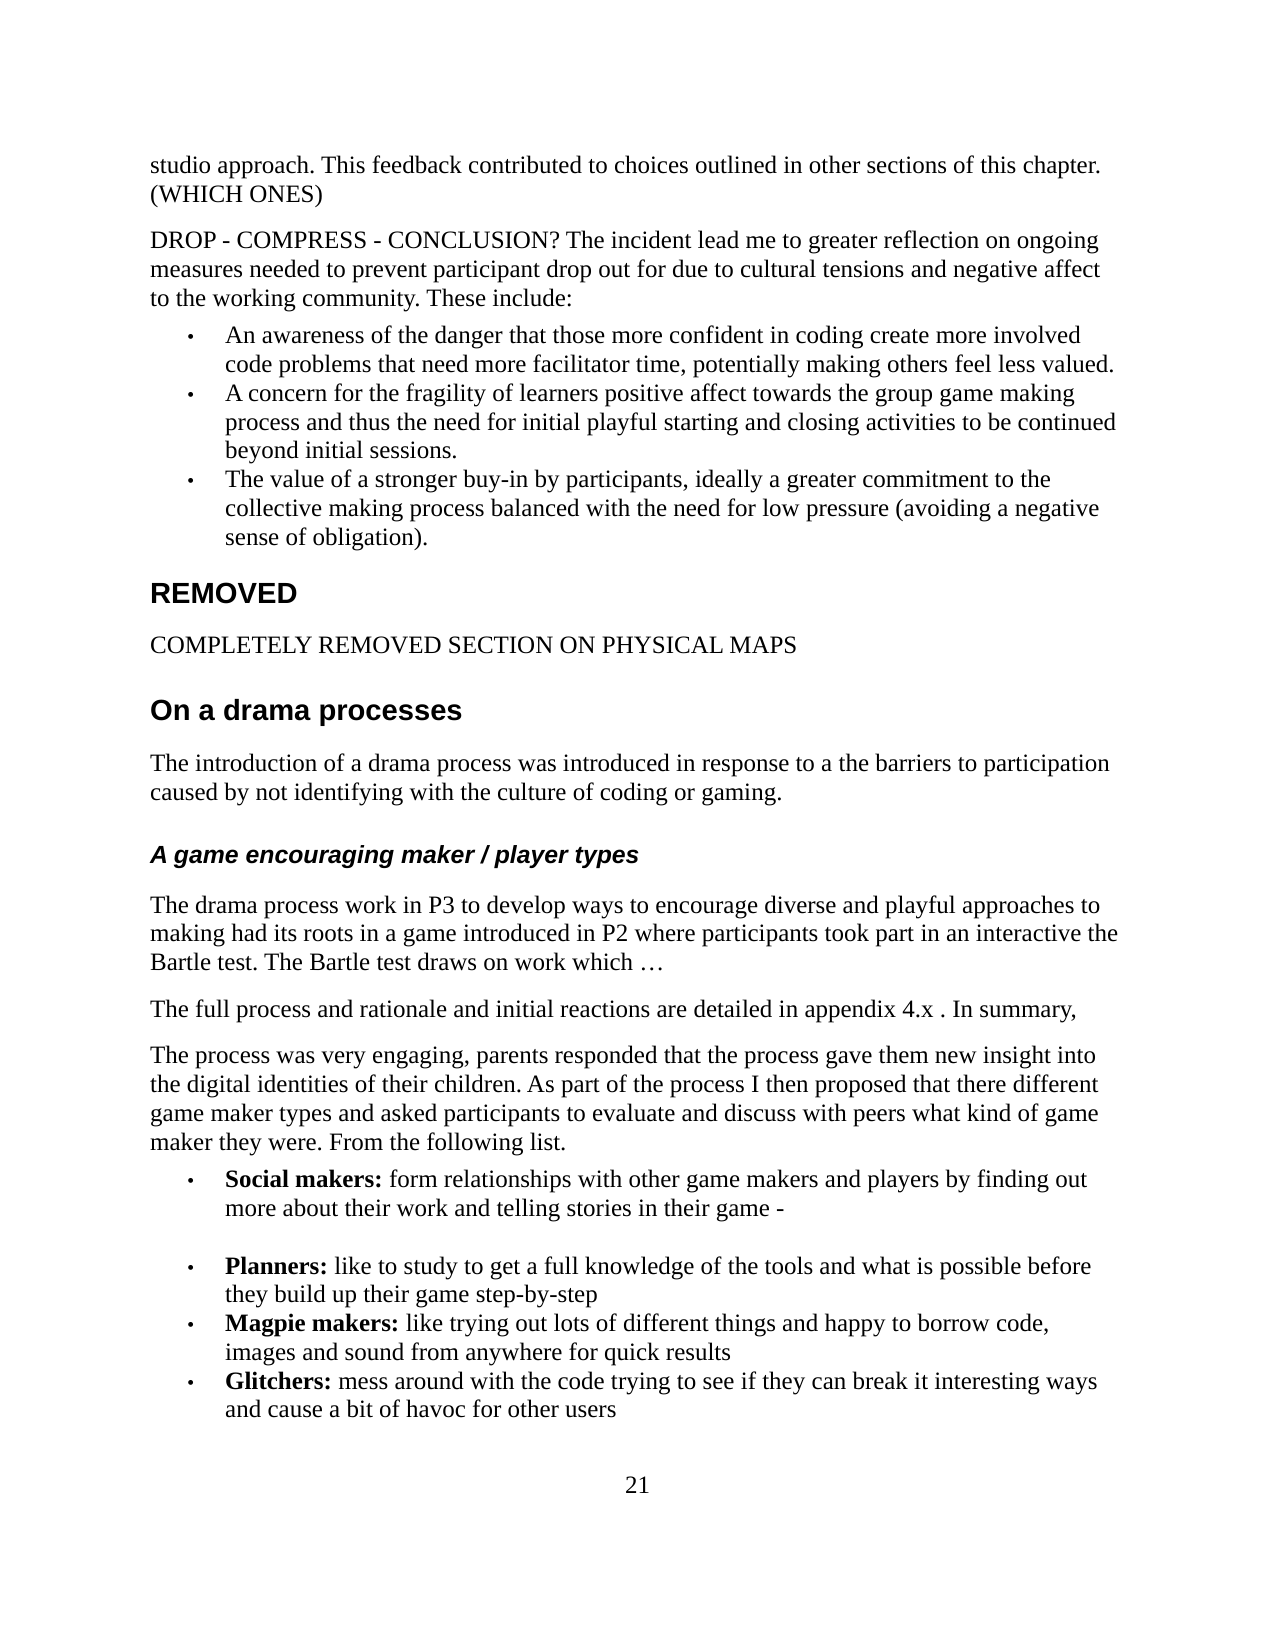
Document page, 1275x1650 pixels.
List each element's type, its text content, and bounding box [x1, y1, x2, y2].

list An awareness of the danger that those more confident in coding create more involved code problems that need more facilitator time, potentially making others feel less valued. [187, 321, 1125, 378]
text COMPLETELY REMOVED SECTION ON PHYSICAL MAPS [150, 631, 1125, 659]
text The process was very engaging, parents responded that the process gave them new insight into the digital identities of their children. As part of the process I then proposed that there different game maker types and asked participants to evaluate and discuss with peers what kind of game maker they were. From the following list. [150, 1041, 1125, 1156]
subtitle On a drama processes [150, 693, 1125, 727]
text The full process and rationale and initial reactions are detailed in appendix 4.x . In summary, [150, 994, 1125, 1023]
list Magpie makers: like trying out lots of different things and happy to borrow code, images and sound from anywhere for quick results [187, 1308, 1125, 1366]
text DROP - COMPRESS - CONCLUSION? The incident lead me to greater reflection on ongoing measures needed to prevent participant drop out for due to cultural tensions and negative affect to the working community. These include: [150, 225, 1125, 312]
text studio approach. This feedback contributed to choices outlined in other sections of this chapter. (WHICH ONES) [150, 150, 1125, 207]
text The introduction of a drama process was introduced in response to a the barriers to participation caused by not identifying with the culture of coding or gaming. [150, 748, 1125, 806]
list A concern for the fragility of learners positive affect towards the group game making process and thus the need for initial playful starting and closing activities to be continued beyond initial sessions. [187, 378, 1125, 464]
subtitle A game encouraging maker / player types [150, 840, 1125, 868]
list Planners: like to study to get a full knowledge of the tools and what is possible before they build up their game step-by-step [187, 1251, 1125, 1308]
list Glitchers: mess around with the code trying to see if they can break it interesting ways and cause a bit of havoc for other users [187, 1366, 1125, 1423]
text The drama process work in P3 to develop ways to encourage diverse and playful approaches to making had its roots in a game introduced in P2 where participants took part in an interactive the Bartle test. The Bartle test draws on work which … [150, 890, 1125, 976]
subtitle REMOVED [150, 576, 1125, 609]
list The value of a stronger buy-in by participants, ideally a greater commitment to the collective making process balanced with the need for low pressure (avoiding a negative sense of obligation). [187, 464, 1125, 551]
list Social makers: form relationships with other game makers and players by finding out more about their work and telling stories in their game - [187, 1164, 1125, 1251]
